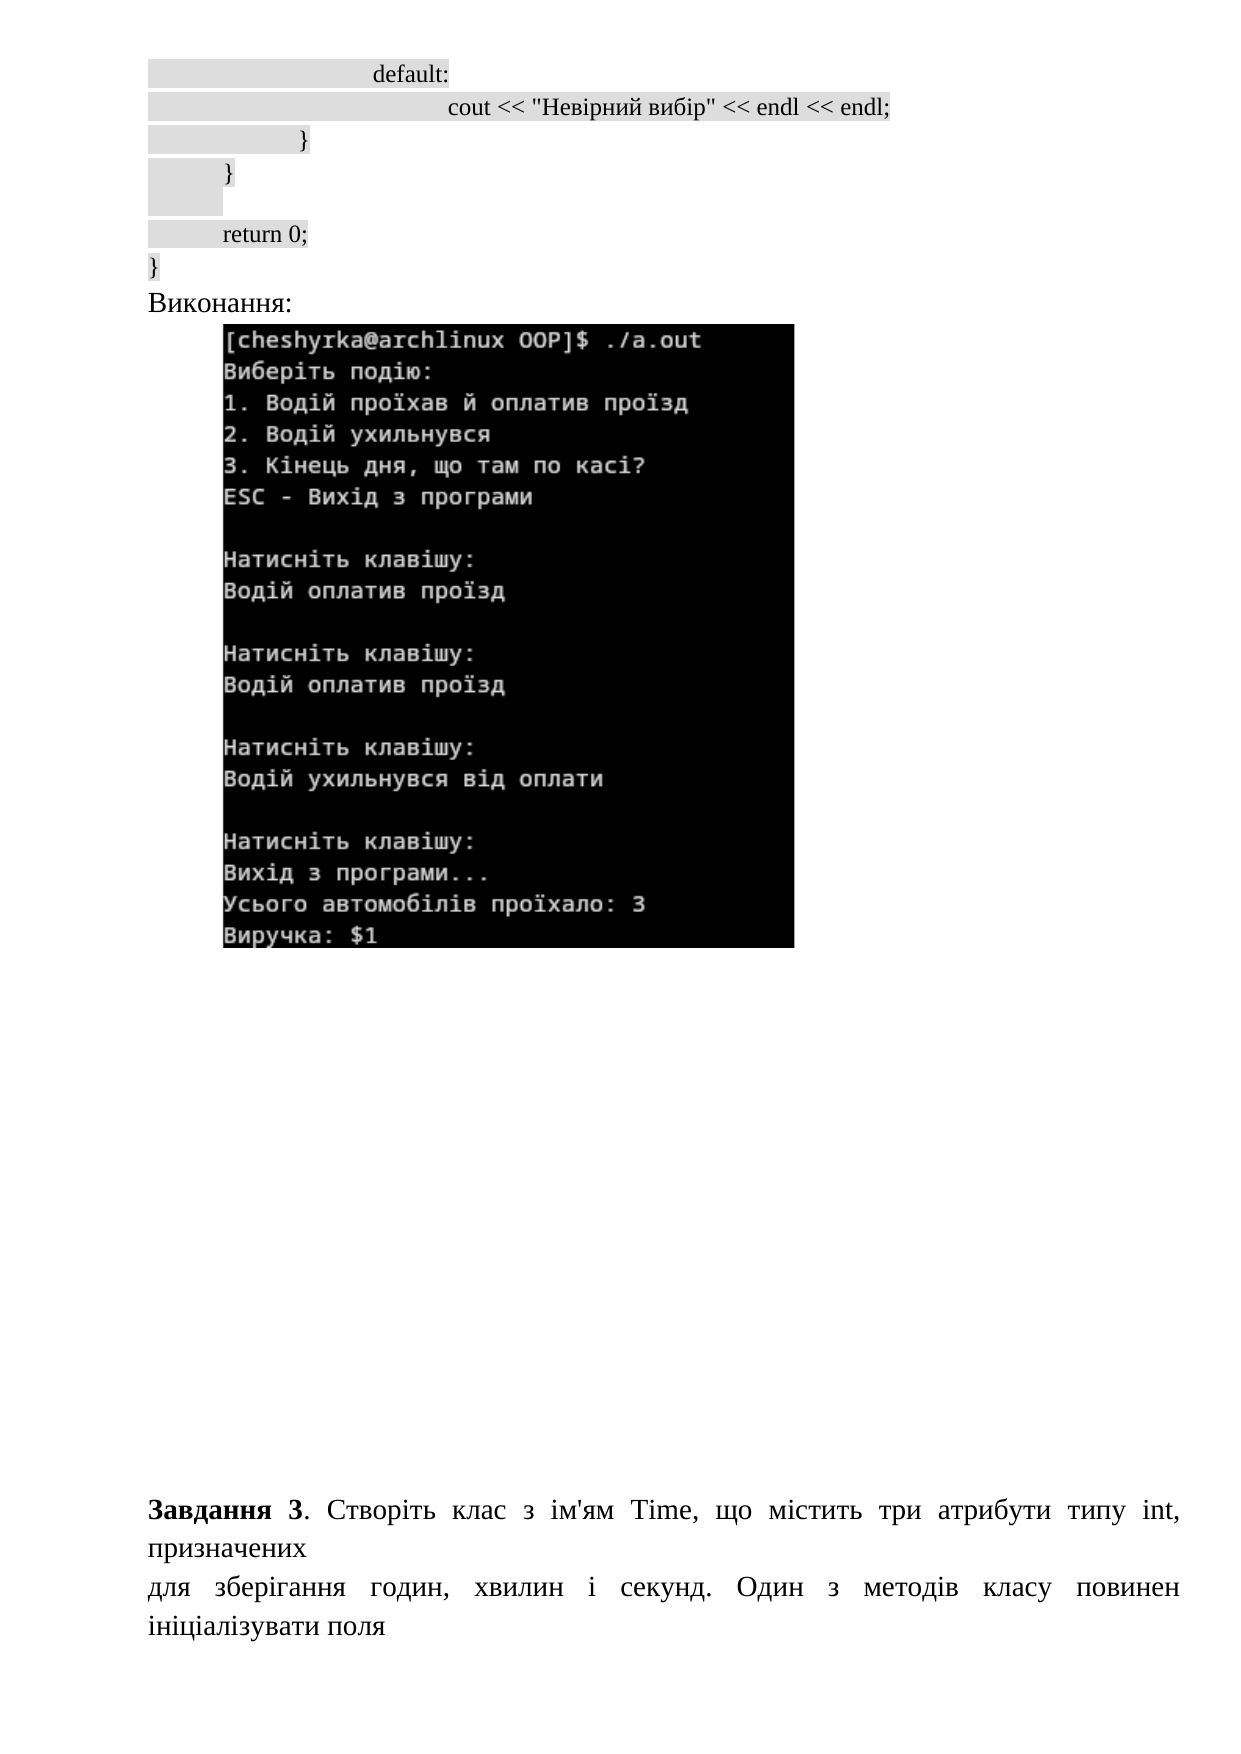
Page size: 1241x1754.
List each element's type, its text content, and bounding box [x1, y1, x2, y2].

text } [148, 158, 1181, 187]
picture [222, 324, 795, 948]
text } [148, 125, 1181, 154]
text } [148, 252, 1181, 281]
text cout << "Невірний вибір" << endl << endl; [148, 92, 1181, 121]
text default: [148, 59, 1181, 88]
text return 0; [148, 219, 1181, 248]
text Завдання 3. Створіть клас з ім'ям Time, що містить три атрибути типу int, призначених [148, 1492, 1181, 1564]
text для зберігання годин, хвилин і секунд. Один з методів класу повинен ініціалізувати поля [148, 1569, 1181, 1641]
text Виконання: [148, 286, 1181, 319]
